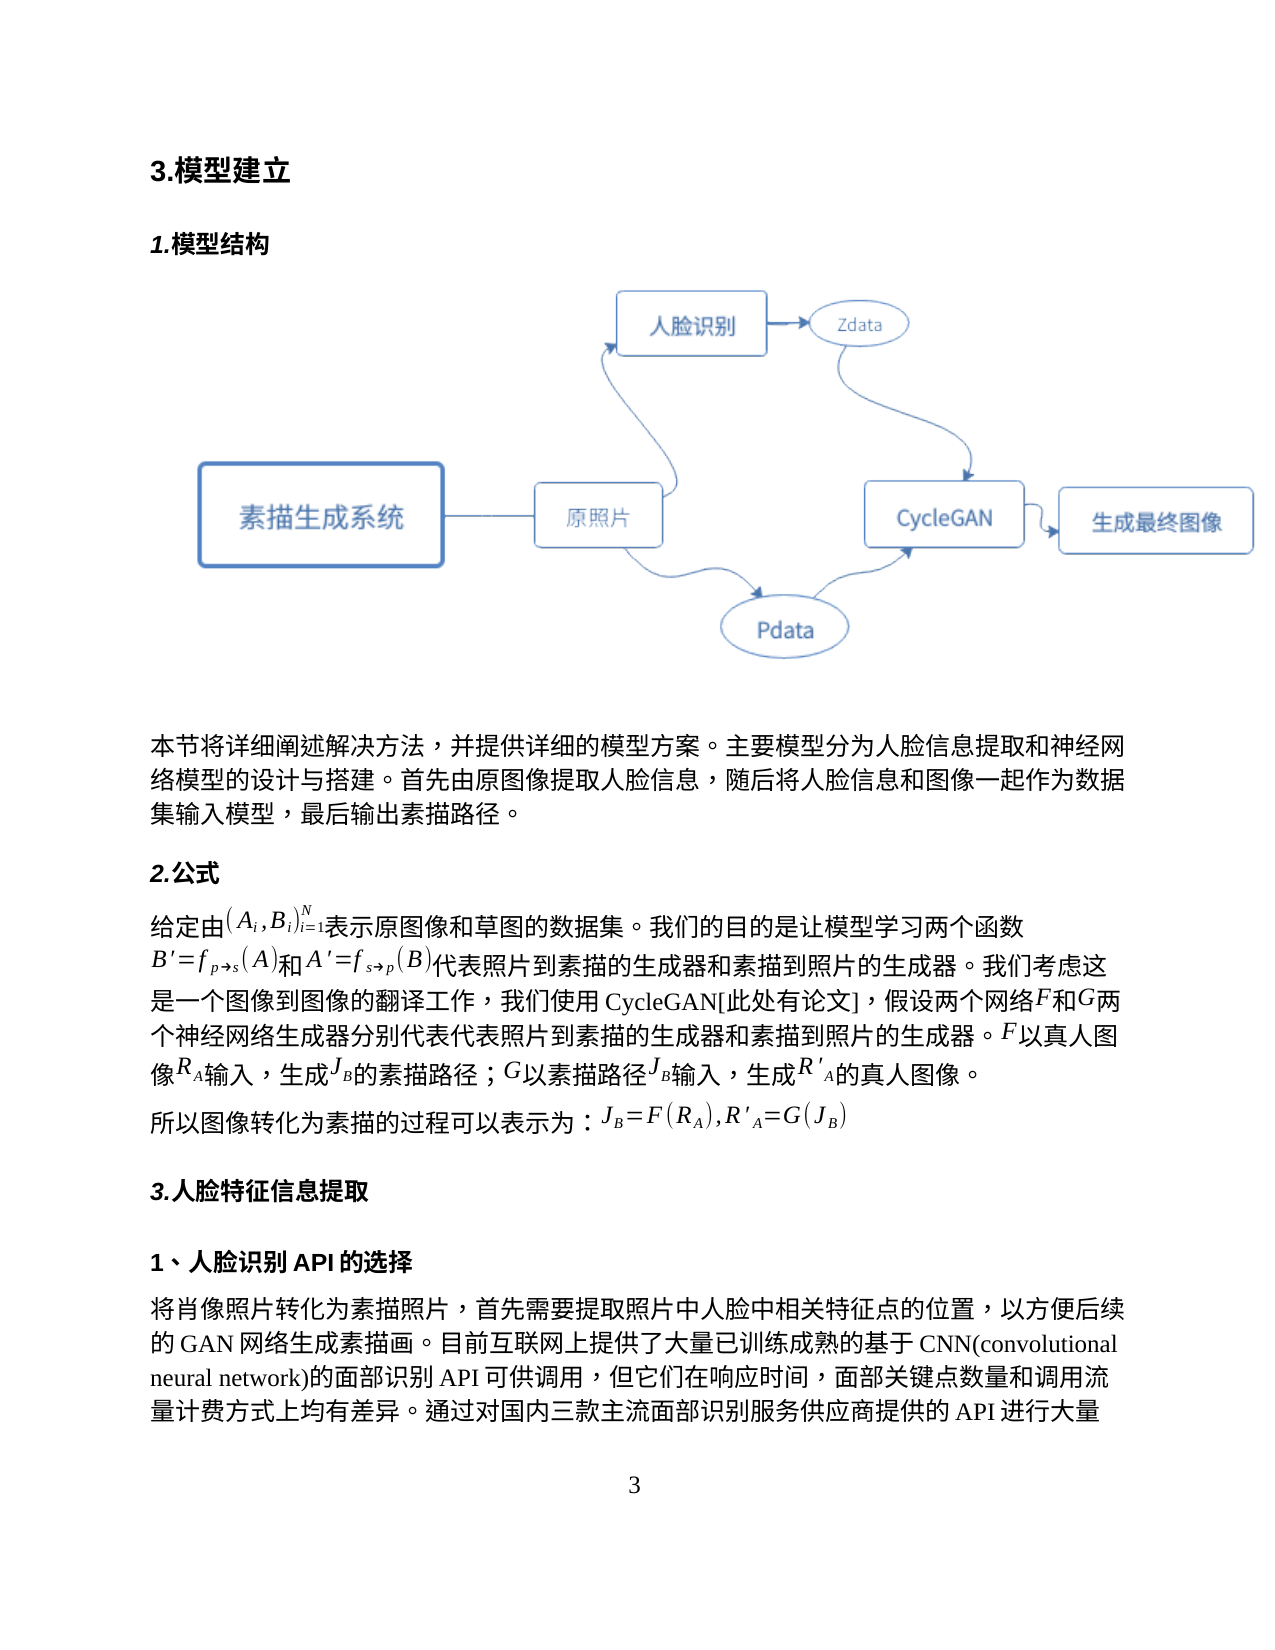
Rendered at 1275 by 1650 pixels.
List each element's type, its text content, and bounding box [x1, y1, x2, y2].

text 给定由表示原图像和草图的数据集。我们的目的是让模型学习两个函数和代表照片到素描的生成器和素描到照片的生成器。我们考虑这是一个图像到图像的翻译工作，我们使用CycleGAN[此处有论文]，假设两个网络和两个神经网络生成器分别代表代表照片到素描的生成器和素描到照片的生成器。以真人图像输入，生成的素描路径；以素描路径输入，生成的真人图像。 [150, 902, 1125, 1092]
subtitle 1.模型结构 [150, 227, 1125, 261]
text 所以图像转化为素描的过程可以表示为： [150, 1101, 1125, 1140]
text 将肖像照片转化为素描照片，首先需要提取照片中人脸中相关特征点的位置，以方便后续的GAN网络生成素描画。目前互联网上提供了大量已训练成熟的基于CNN(convolutional neural network)的面部识别API可供调用，但它们在响应时间，面部关键点数量和调用流量计费方式上均有差异。通过对国内三款主流面部识别服务供应商提供的API进行大量 [150, 1291, 1125, 1427]
subtitle 3.人脸特征信息提取 [150, 1174, 1125, 1207]
subtitle 1、人脸识别API的选择 [150, 1245, 1125, 1279]
subtitle 2.公式 [150, 855, 1125, 889]
subtitle 3.模型建立 [150, 150, 1125, 190]
picture [150, 273, 1275, 675]
text 本节将详细阐述解决方法，并提供详细的模型方案。主要模型分为人脸信息提取和神经网络模型的设计与搭建。首先由原图像提取人脸信息，随后将人脸信息和图像一起作为数据集输入模型，最后输出素描路径。 [150, 728, 1125, 830]
